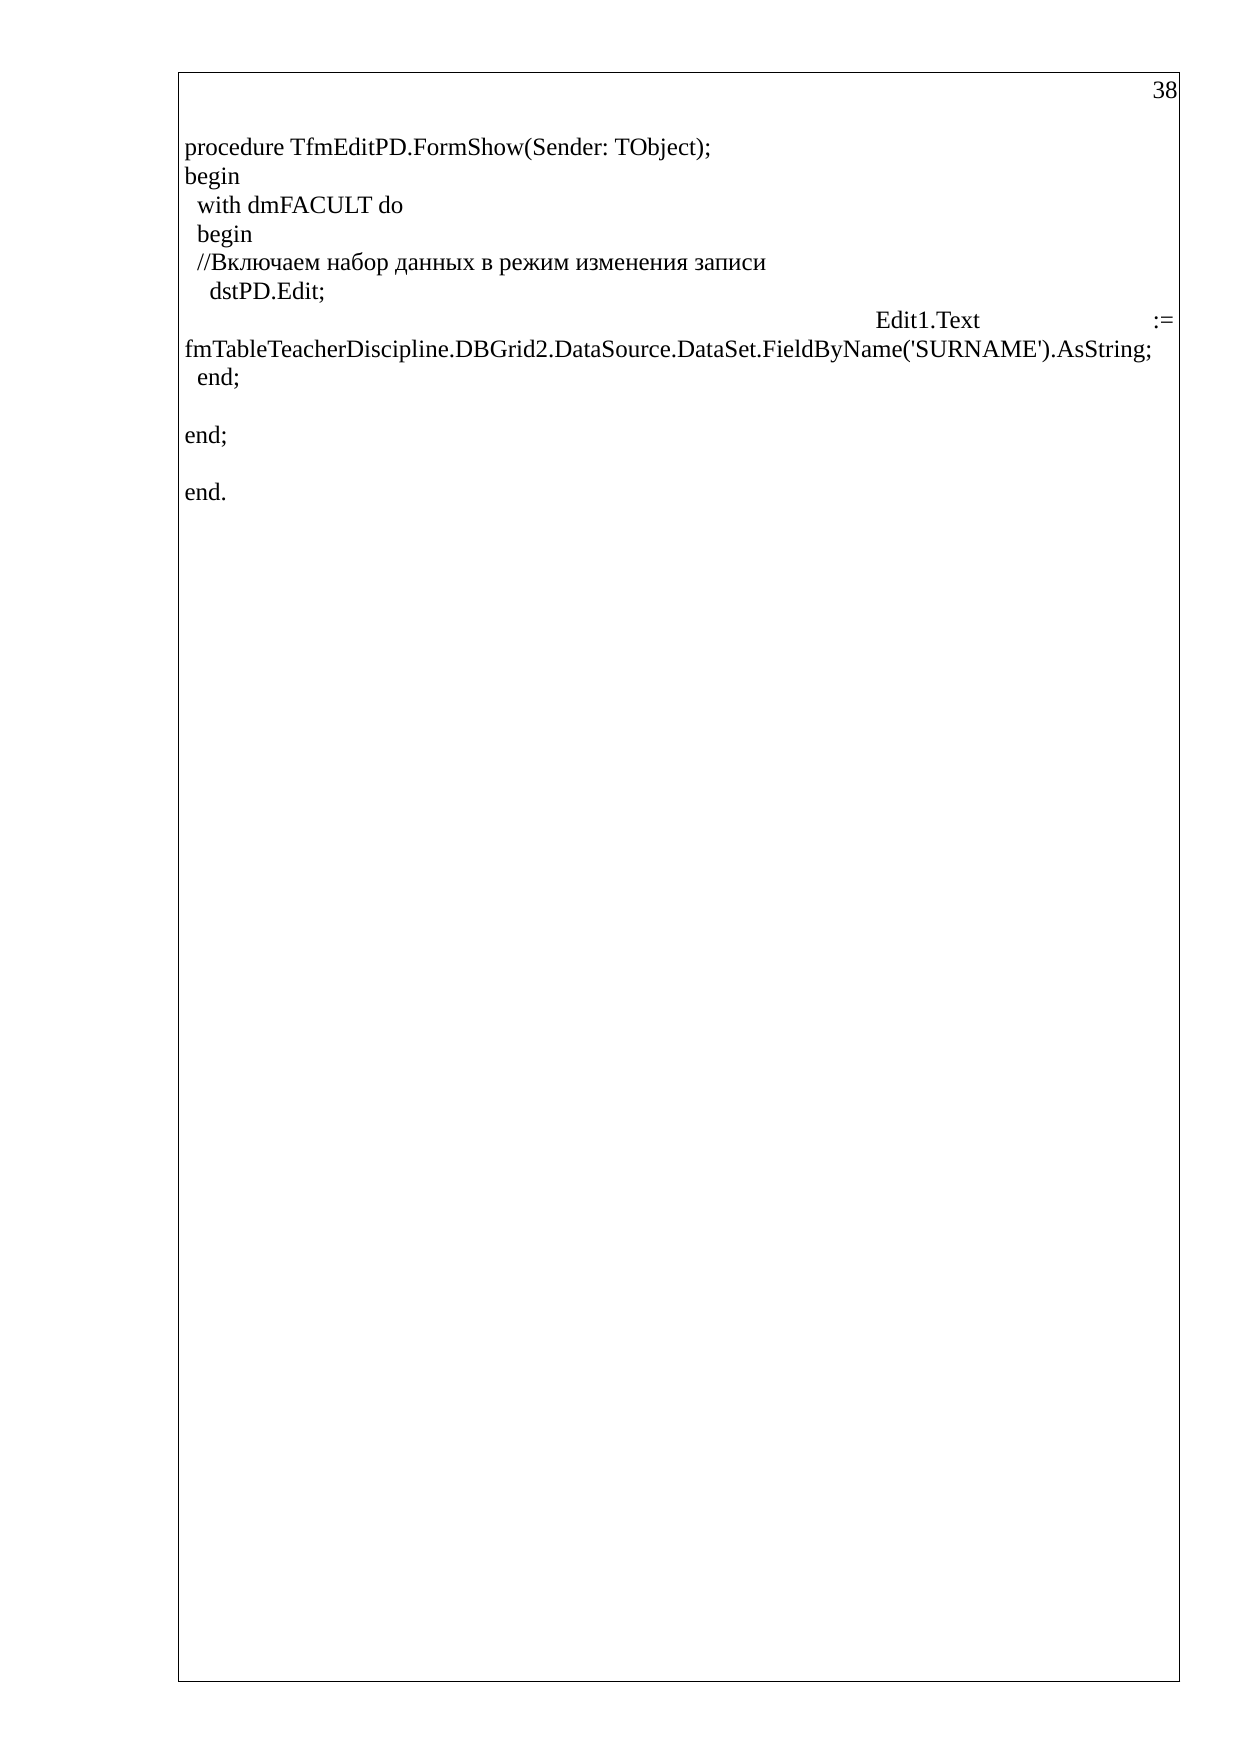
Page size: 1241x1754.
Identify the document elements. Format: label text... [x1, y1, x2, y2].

text end. [184, 477, 1174, 506]
text //Включаем набор данных в режим изменения записи [184, 247, 1174, 276]
text dstPD.Edit; [184, 276, 1174, 305]
text with dmFACULT do [184, 190, 1174, 219]
text begin [184, 161, 1174, 190]
text begin [184, 219, 1174, 247]
text end; [184, 362, 1174, 391]
text Edit1.Text := fmTableTeacherDiscipline.DBGrid2.DataSource.DataSet.FieldByName('SURNAME').AsString; [184, 305, 1174, 362]
text procedure TfmEditPD.FormShow(Sender: TObject); [184, 132, 1174, 161]
text end; [184, 420, 1174, 449]
